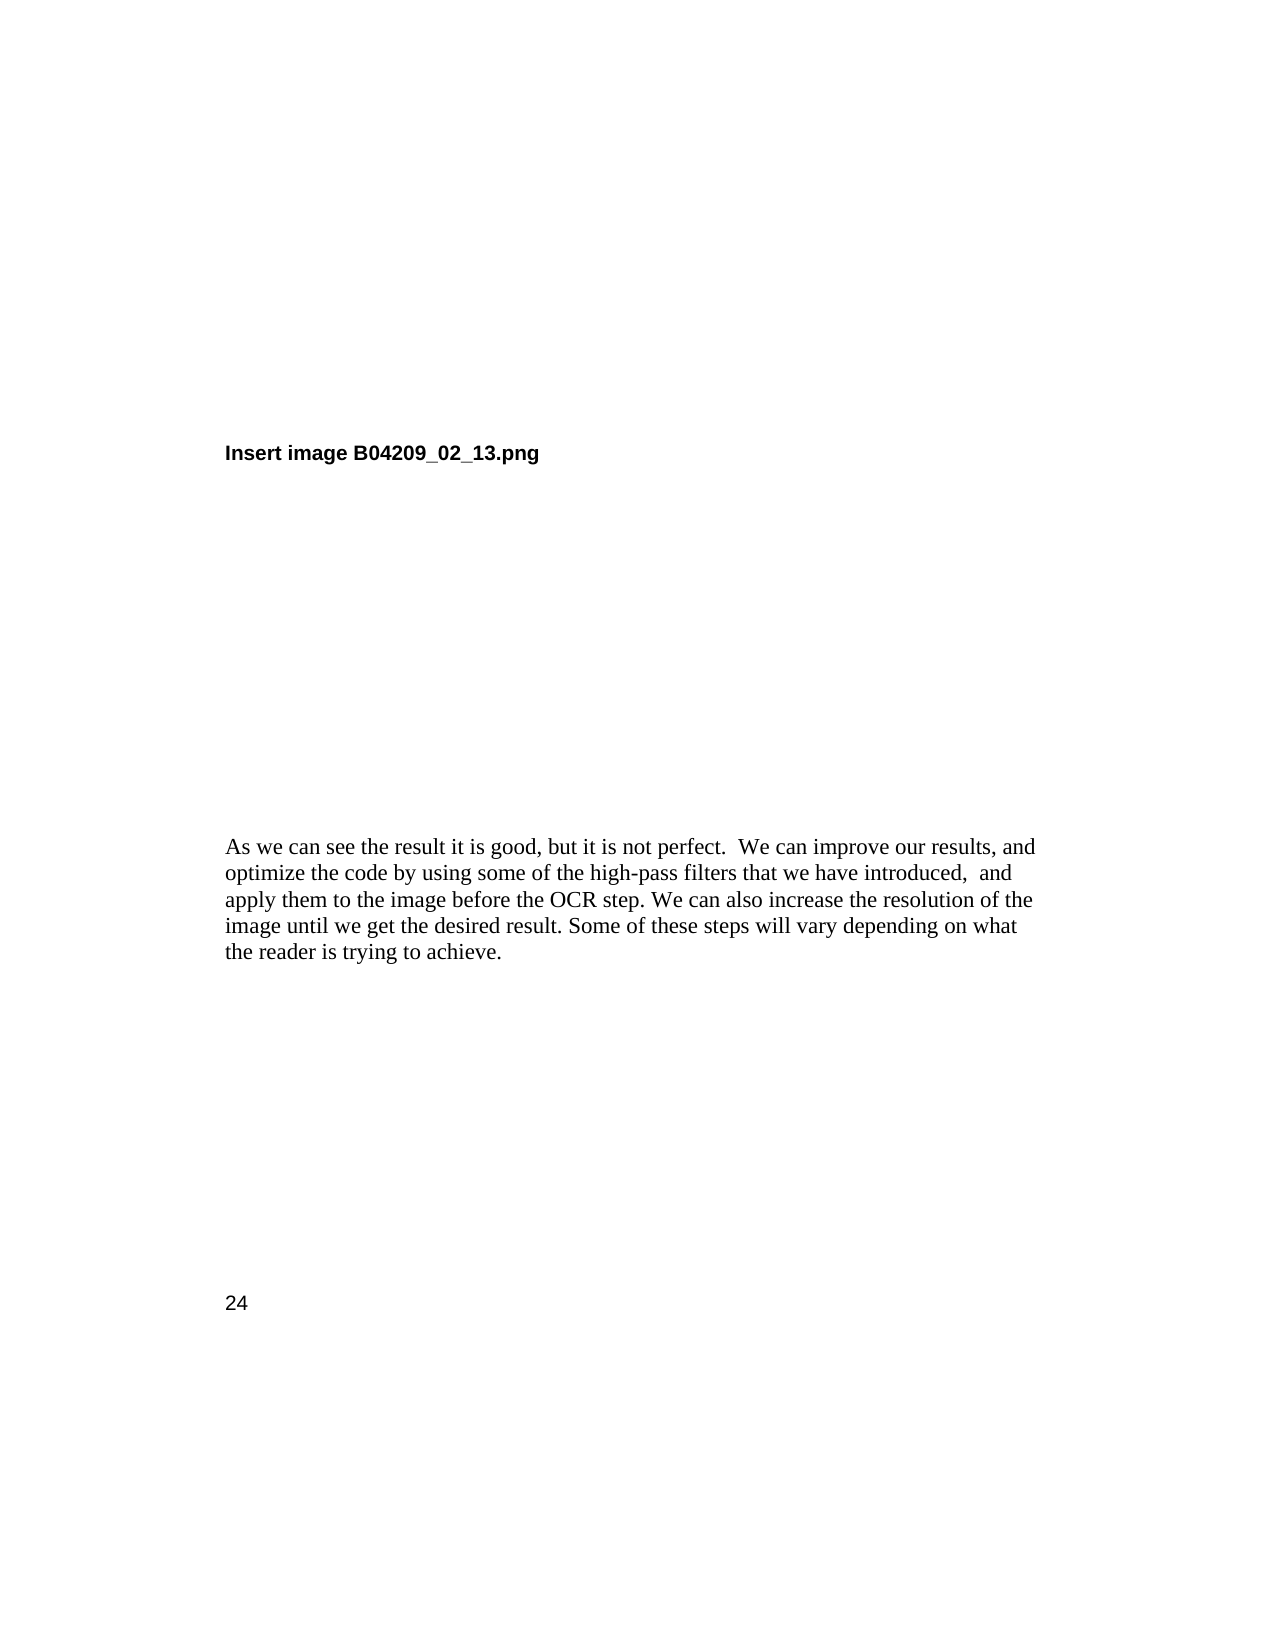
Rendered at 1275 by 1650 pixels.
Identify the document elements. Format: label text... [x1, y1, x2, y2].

text As we can see the result it is good, but it is not perfect. We can improve our results, and optimize the code by using some of the high-pass filters that we have introduced, and apply them to the image before the OCR step. We can also increase the resolution of the image until we get the desired result. Some of these steps will vary depending on what the reader is trying to achieve. [225, 833, 1050, 965]
text Insert image B04209_02_13.png [225, 440, 1050, 464]
